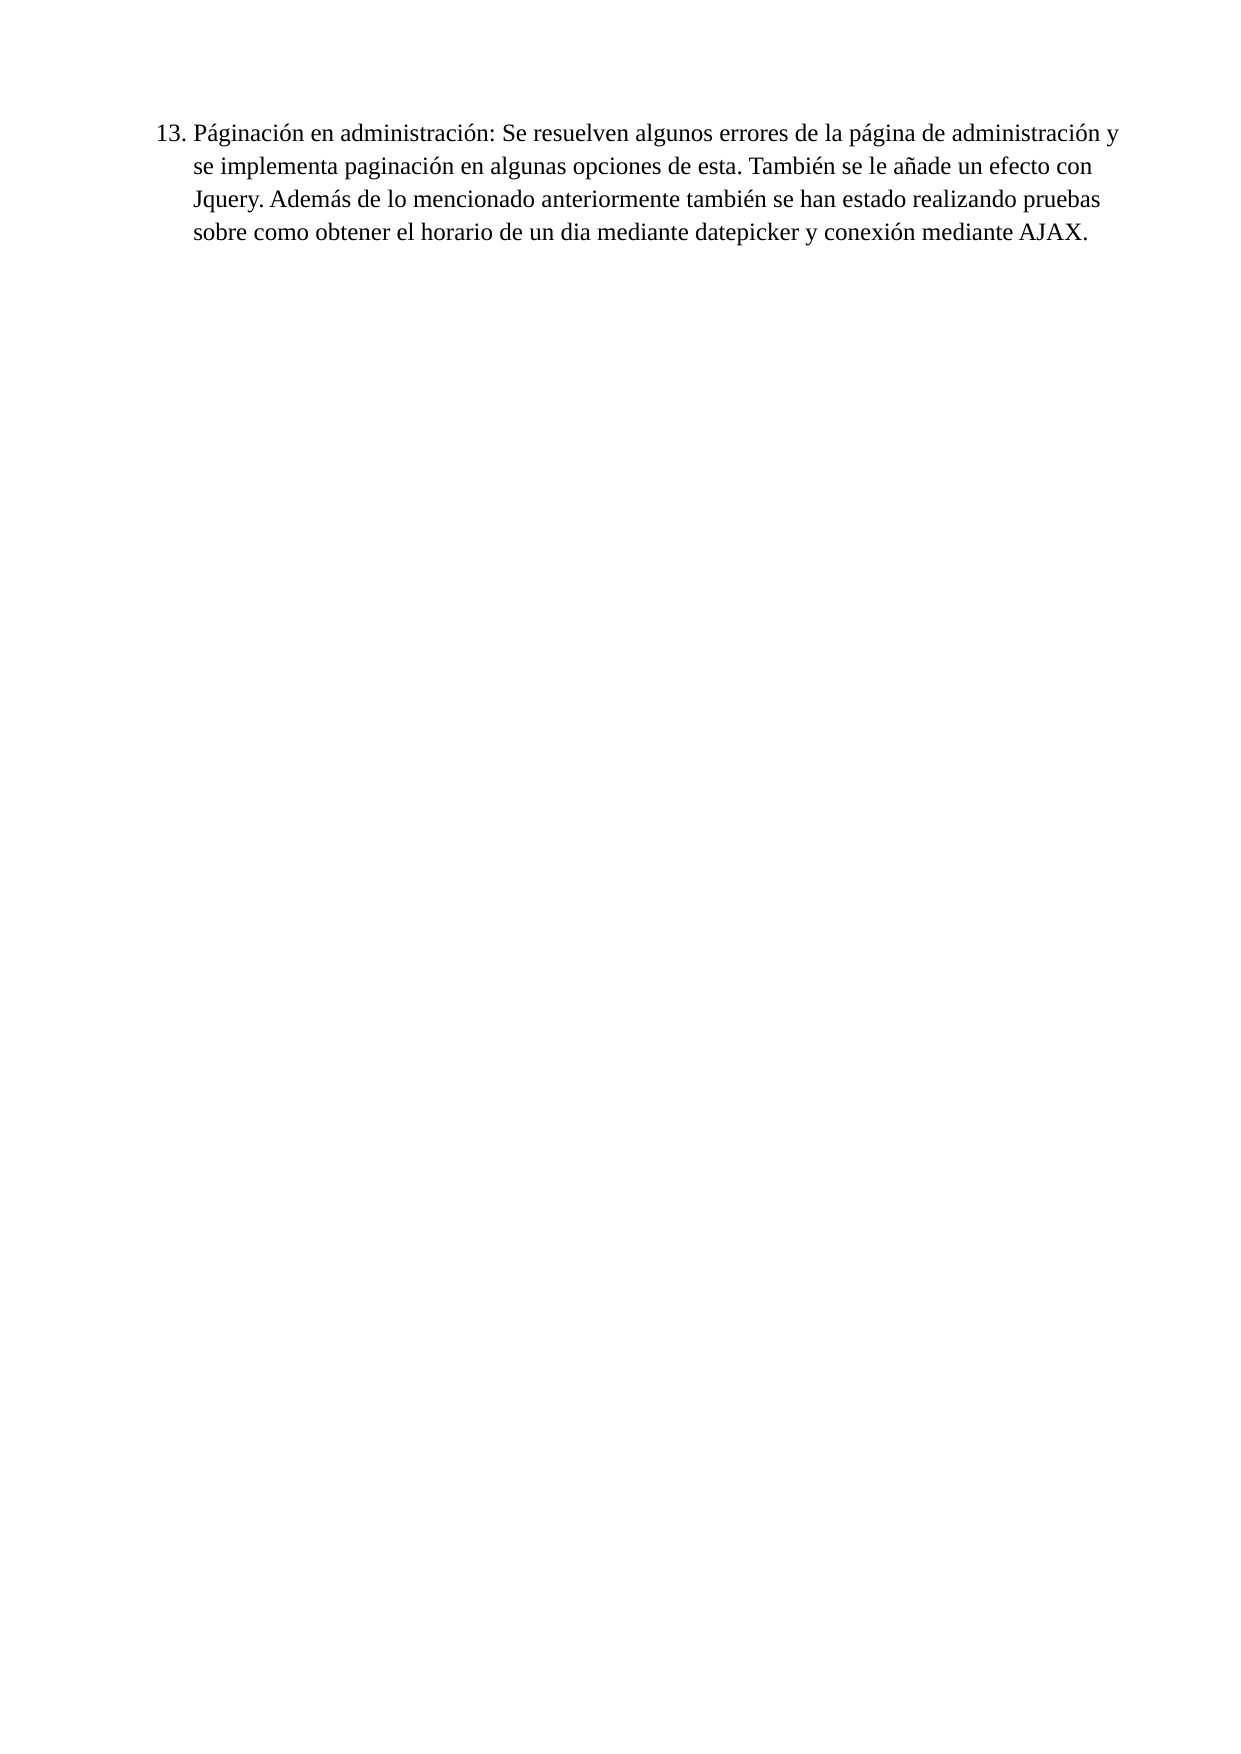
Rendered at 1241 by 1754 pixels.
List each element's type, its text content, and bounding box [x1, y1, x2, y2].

list Páginación en administración: Se resuelven algunos errores de la página de administración y se implementa paginación en algunas opciones de esta. También se le añade un efecto con Jquery. Además de lo mencionado anteriormente también se han estado realizando pruebas sobre como obtener el horario de un dia mediante datepicker y conexión mediante AJAX. [156, 118, 1122, 246]
